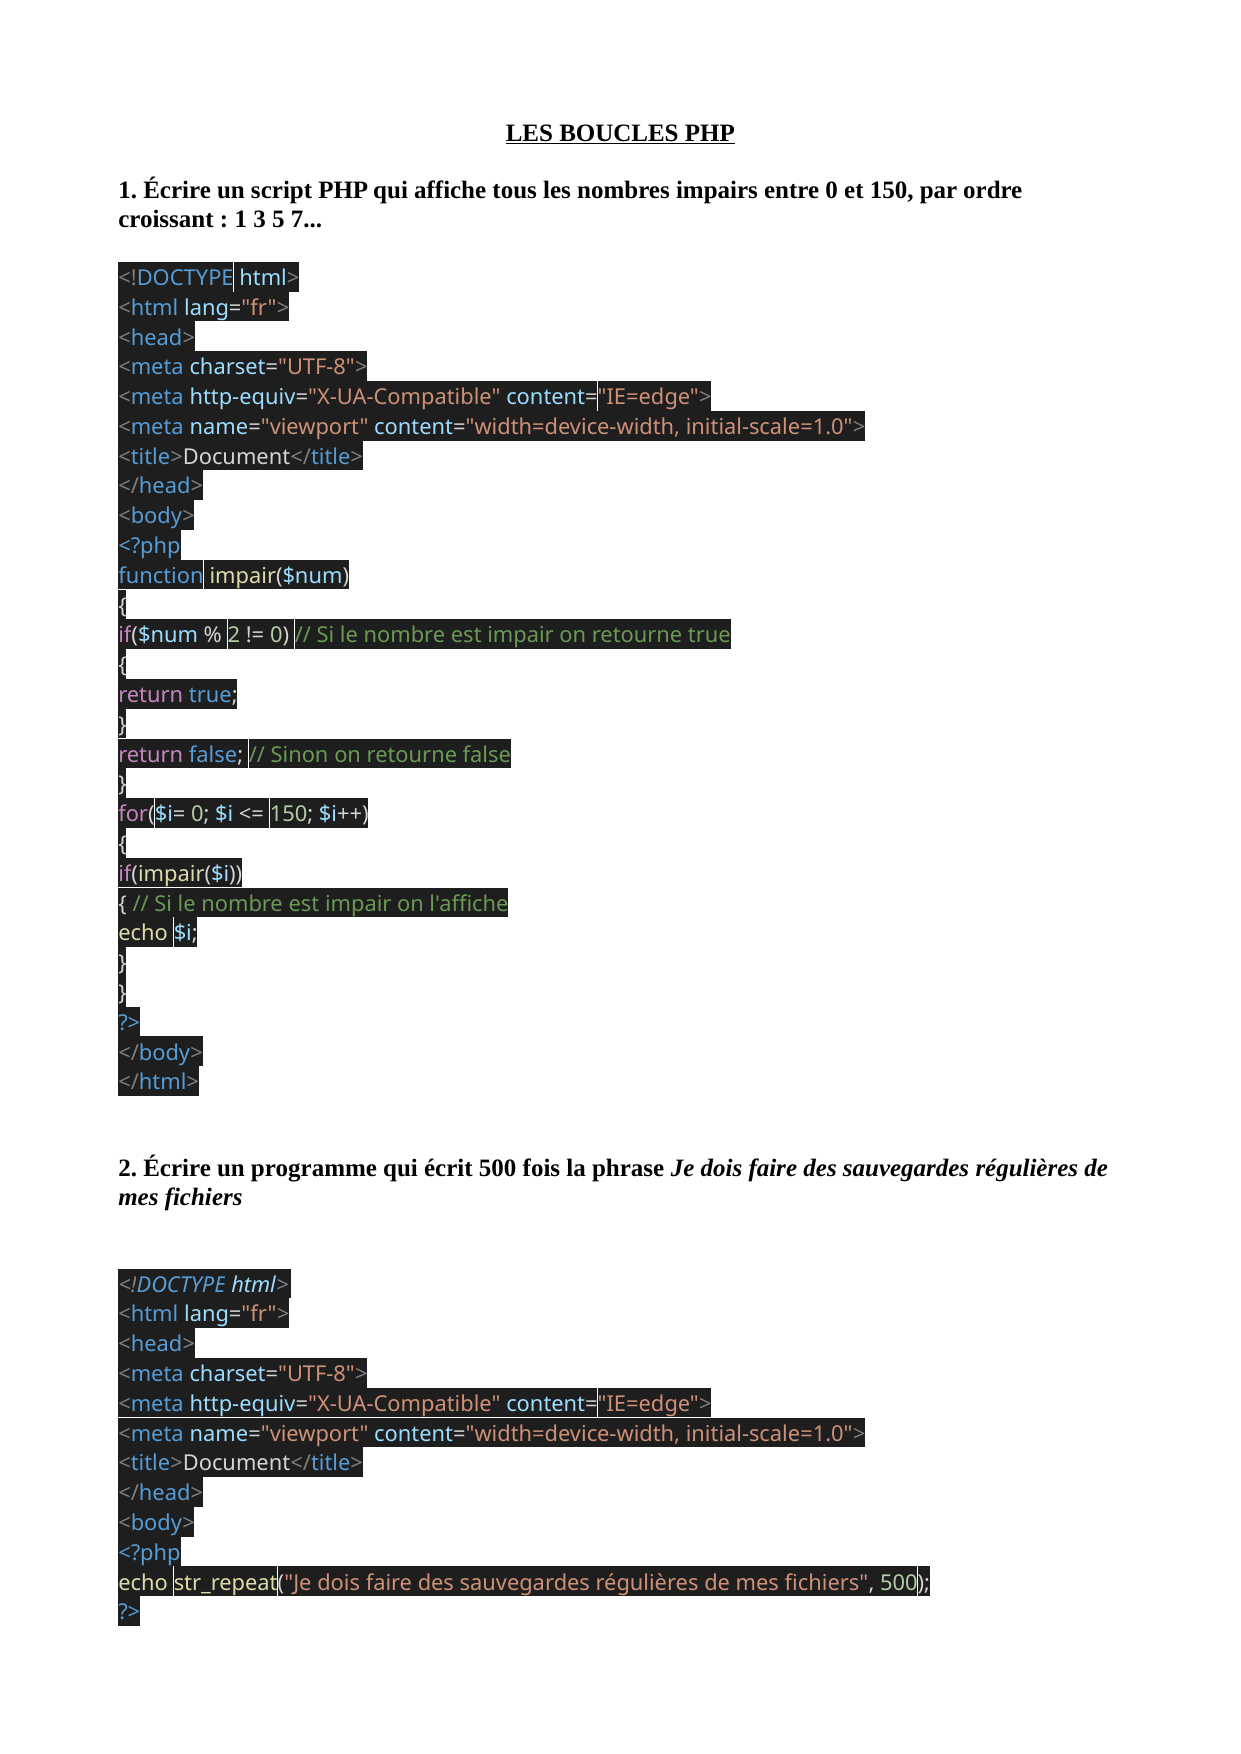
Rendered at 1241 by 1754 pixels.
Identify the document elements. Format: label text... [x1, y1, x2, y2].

text { [118, 828, 1122, 858]
text <meta name="viewport" content="width=device-width, initial-scale=1.0"> [118, 1417, 1122, 1447]
text for($i= 0; $i <= 150; $i++) [118, 798, 1122, 828]
text <title>Document</title> [118, 1447, 1122, 1477]
text <html lang="fr"> [118, 1298, 1122, 1328]
text <body> [118, 1507, 1122, 1537]
text </html> [118, 1066, 1122, 1096]
text <html lang="fr"> [118, 292, 1122, 321]
text if($num % 2 != 0) // Si le nombre est impair on retourne true [118, 619, 1122, 649]
text <meta http-equiv="X-UA-Compatible" content="IE=edge"> [118, 381, 1122, 411]
text return false; // Sinon on retourne false [118, 738, 1122, 768]
text <?php [118, 530, 1122, 560]
text <title>Document</title> [118, 441, 1122, 470]
text <head> [118, 1328, 1122, 1358]
text </head> [118, 1477, 1122, 1507]
text <!DOCTYPE html> [118, 1268, 1122, 1298]
text } [118, 977, 1122, 1007]
text echo str_repeat("Je dois faire des sauvegardes régulières de mes fichiers", 500); [118, 1566, 1122, 1596]
text ?> [118, 1007, 1122, 1036]
text return true; [118, 679, 1122, 709]
text 1. Écrire un script PHP qui affiche tous les nombres impairs entre 0 et 150, par ordre croissant : 1 3 5 7... [118, 176, 1122, 233]
text </body> [118, 1036, 1122, 1066]
text ?> [118, 1596, 1122, 1626]
text <!DOCTYPE html> [118, 262, 1122, 292]
text } [118, 709, 1122, 738]
text } [118, 768, 1122, 798]
text <?php [118, 1537, 1122, 1566]
text } [118, 947, 1122, 977]
text 2. Écrire un programme qui écrit 500 fois la phrase Je dois faire des sauvegardes régulières de mes fichiers [118, 1153, 1122, 1211]
text <meta name="viewport" content="width=device-width, initial-scale=1.0"> [118, 411, 1122, 441]
text <body> [118, 500, 1122, 530]
text LES BOUCLES PHP [118, 118, 1122, 147]
text <head> [118, 321, 1122, 351]
text function impair($num) [118, 560, 1122, 589]
text <meta charset="UTF-8"> [118, 1358, 1122, 1388]
text if(impair($i)) [118, 858, 1122, 887]
text { [118, 589, 1122, 619]
text </head> [118, 470, 1122, 500]
text echo $i; [118, 917, 1122, 947]
text <meta http-equiv="X-UA-Compatible" content="IE=edge"> [118, 1388, 1122, 1417]
text { [118, 649, 1122, 679]
text { // Si le nombre est impair on l'affiche [118, 887, 1122, 917]
text <meta charset="UTF-8"> [118, 351, 1122, 381]
